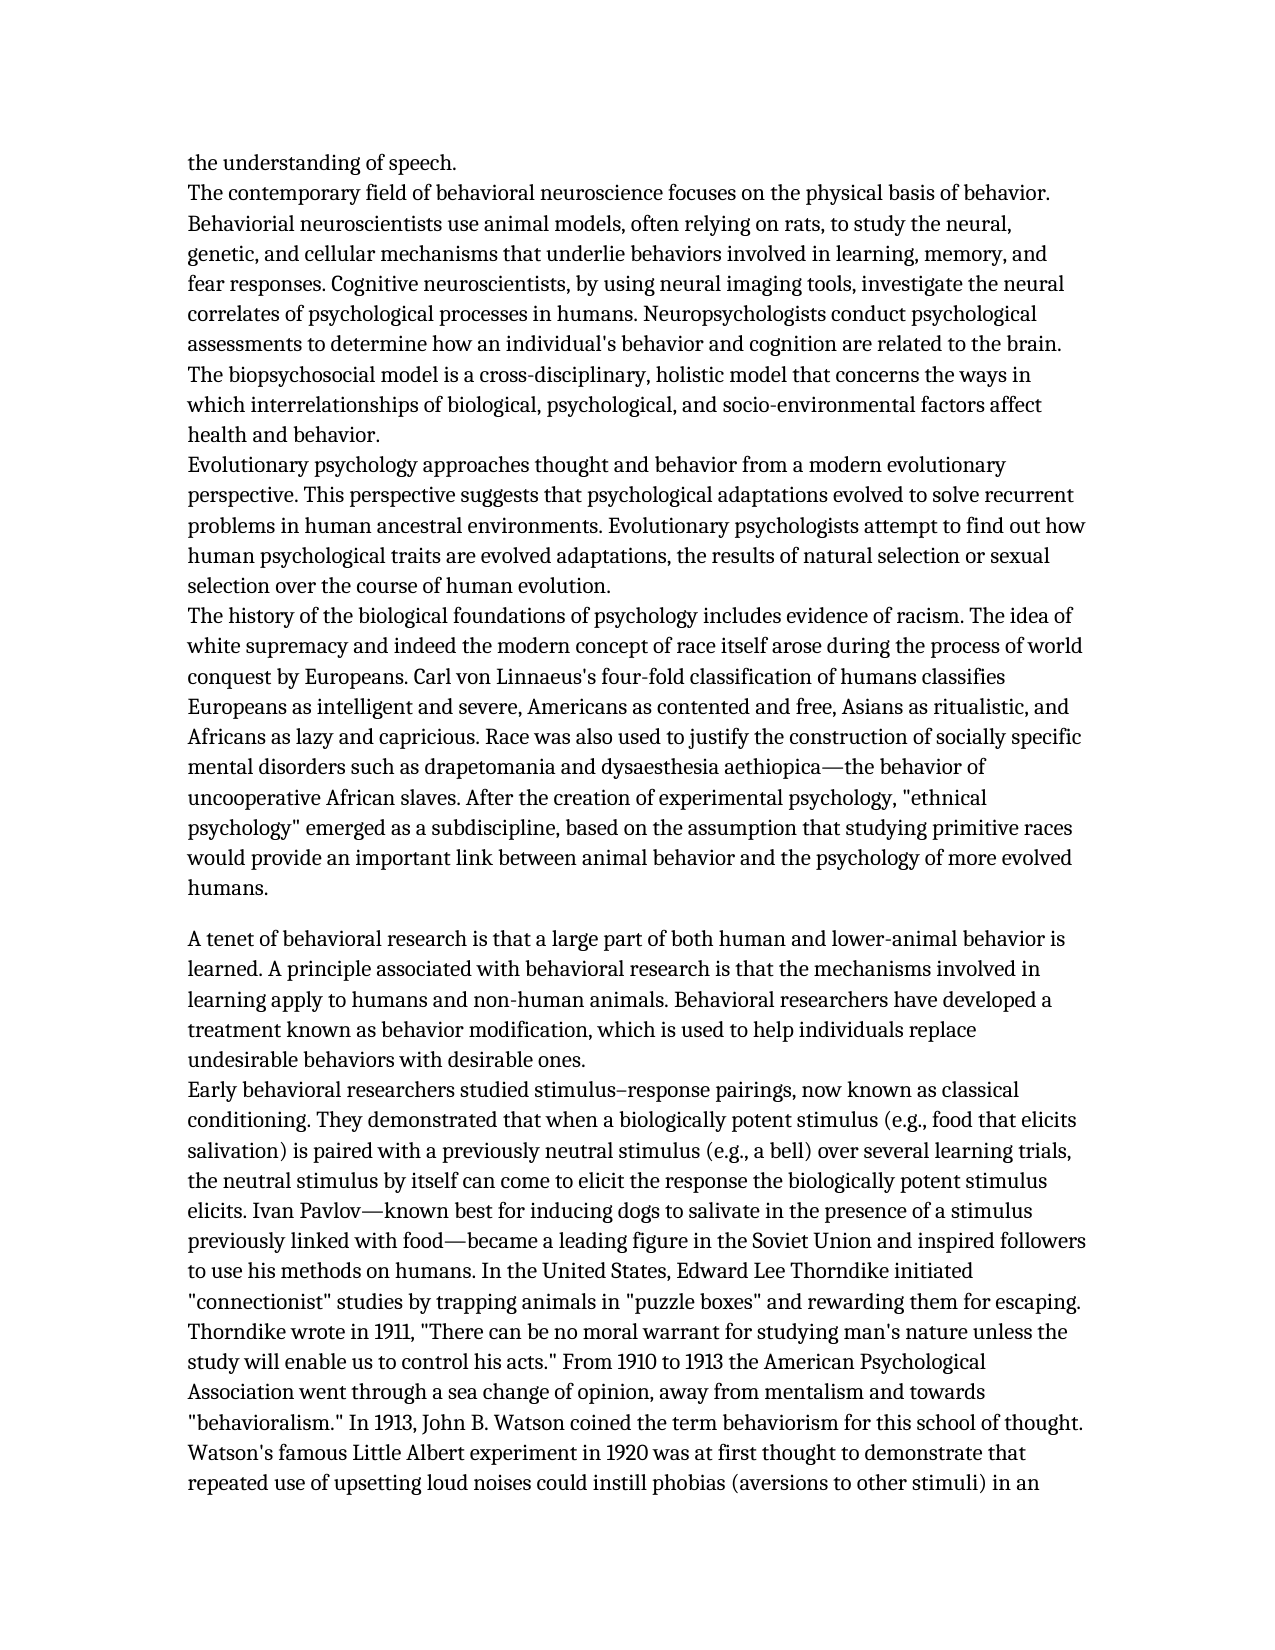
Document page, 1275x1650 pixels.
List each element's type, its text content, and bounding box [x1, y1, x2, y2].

text the understanding of speech. The contemporary field of behavioral neuroscience focuses on the physical basis of behavior. Behaviorial neuroscientists use animal models, often relying on rats, to study the neural, genetic, and cellular mechanisms that underlie behaviors involved in learning, memory, and fear responses. Cognitive neuroscientists, by using neural imaging tools, investigate the neural correlates of psychological processes in humans. Neuropsychologists conduct psychological assessments to determine how an individual's behavior and cognition are related to the brain. The biopsychosocial model is a cross-disciplinary, holistic model that concerns the ways in which interrelationships of biological, psychological, and socio-environmental factors affect health and behavior. Evolutionary psychology approaches thought and behavior from a modern evolutionary perspective. This perspective suggests that psychological adaptations evolved to solve recurrent problems in human ancestral environments. Evolutionary psychologists attempt to find out how human psychological traits are evolved adaptations, the results of natural selection or sexual selection over the course of human evolution. The history of the biological foundations of psychology includes evidence of racism. The idea of white supremacy and indeed the modern concept of race itself arose during the process of world conquest by Europeans. Carl von Linnaeus's four-fold classification of humans classifies Europeans as intelligent and severe, Americans as contented and free, Asians as ritualistic, and Africans as lazy and capricious. Race was also used to justify the construction of socially specific mental disorders such as drapetomania and dysaesthesia aethiopica—the behavior of uncooperative African slaves. After the creation of experimental psychology, "ethnical psychology" emerged as a subdiscipline, based on the assumption that studying primitive races would provide an important link between animal behavior and the psychology of more evolved humans. [187, 150, 1087, 901]
text A tenet of behavioral research is that a large part of both human and lower-animal behavior is learned. A principle associated with behavioral research is that the mechanisms involved in learning apply to humans and non-human animals. Behavioral researchers have developed a treatment known as behavior modification, which is used to help individuals replace undesirable behaviors with desirable ones. Early behavioral researchers studied stimulus–response pairings, now known as classical conditioning. They demonstrated that when a biologically potent stimulus (e.g., food that elicits salivation) is paired with a previously neutral stimulus (e.g., a bell) over several learning trials, the neutral stimulus by itself can come to elicit the response the biologically potent stimulus elicits. Ivan Pavlov—known best for inducing dogs to salivate in the presence of a stimulus previously linked with food—became a leading figure in the Soviet Union and inspired followers to use his methods on humans. In the United States, Edward Lee Thorndike initiated "connectionist" studies by trapping animals in "puzzle boxes" and rewarding them for escaping. Thorndike wrote in 1911, "There can be no moral warrant for studying man's nature unless the study will enable us to control his acts." From 1910 to 1913 the American Psychological Association went through a sea change of opinion, away from mentalism and towards "behavioralism." In 1913, John B. Watson coined the term behaviorism for this school of thought. Watson's famous Little Albert experiment in 1920 was at first thought to demonstrate that repeated use of upsetting loud noises could instill phobias (aversions to other stimuli) in an [187, 926, 1087, 1496]
